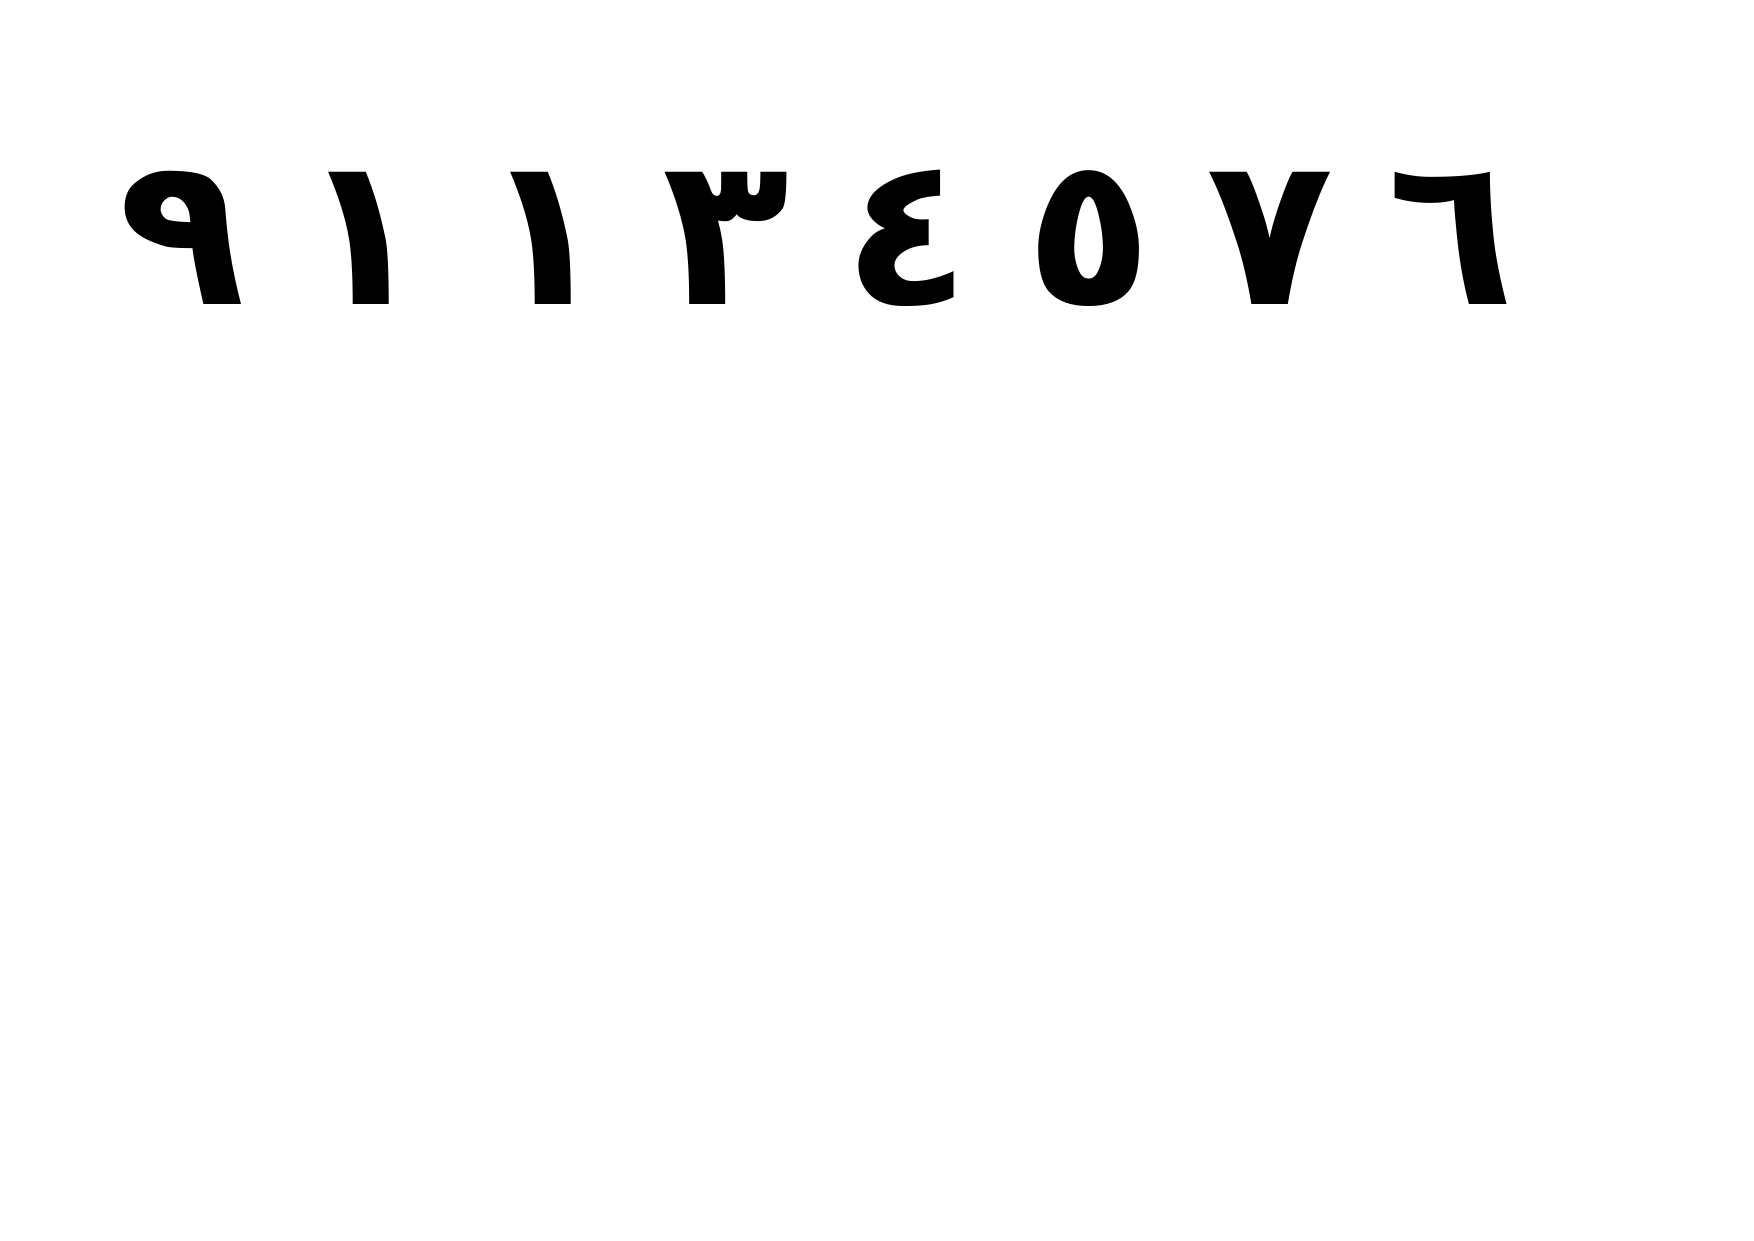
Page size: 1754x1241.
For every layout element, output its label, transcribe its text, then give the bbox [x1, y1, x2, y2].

text ١ ٣ ٣ ٤ ٥ ٦ ٧ ٩ ٧ ٩ ٩ ١ ٣ ٣ ٤ ٥ ٦ ٧ ٩ ٧ ٩ ٩ ١ ٣ ٣ ٤ ٥ ٦ ٧ ٩ ٧ ٩ ٩ ٣ ٣ ٤ ٥ ٦ ٧ ٩ ٧ ٩ ٩ ٩ ٧ ٧ ٧ ٦ ٥ ٤ ٣ ١ ٣ ٥ ٦ ٧ ٥ ٤ ٣ ١ ١ ٩ ٧ ٩ ٩ ٧ ١ ٣ ٤ ٦ ٩ ٩ ٧ ١ ٣ ٩ ٧ ١ ٣ ٩ ٧ ١ ٣ ٩ ٧ ٩ ٧ ٧ ٧ ٦ ٥ ٤ ٣ ١ ٣ ٥ ٦ ٧ ٥ ٤ ٣ ١ ١ ٩ [118, 118, 1636, 390]
